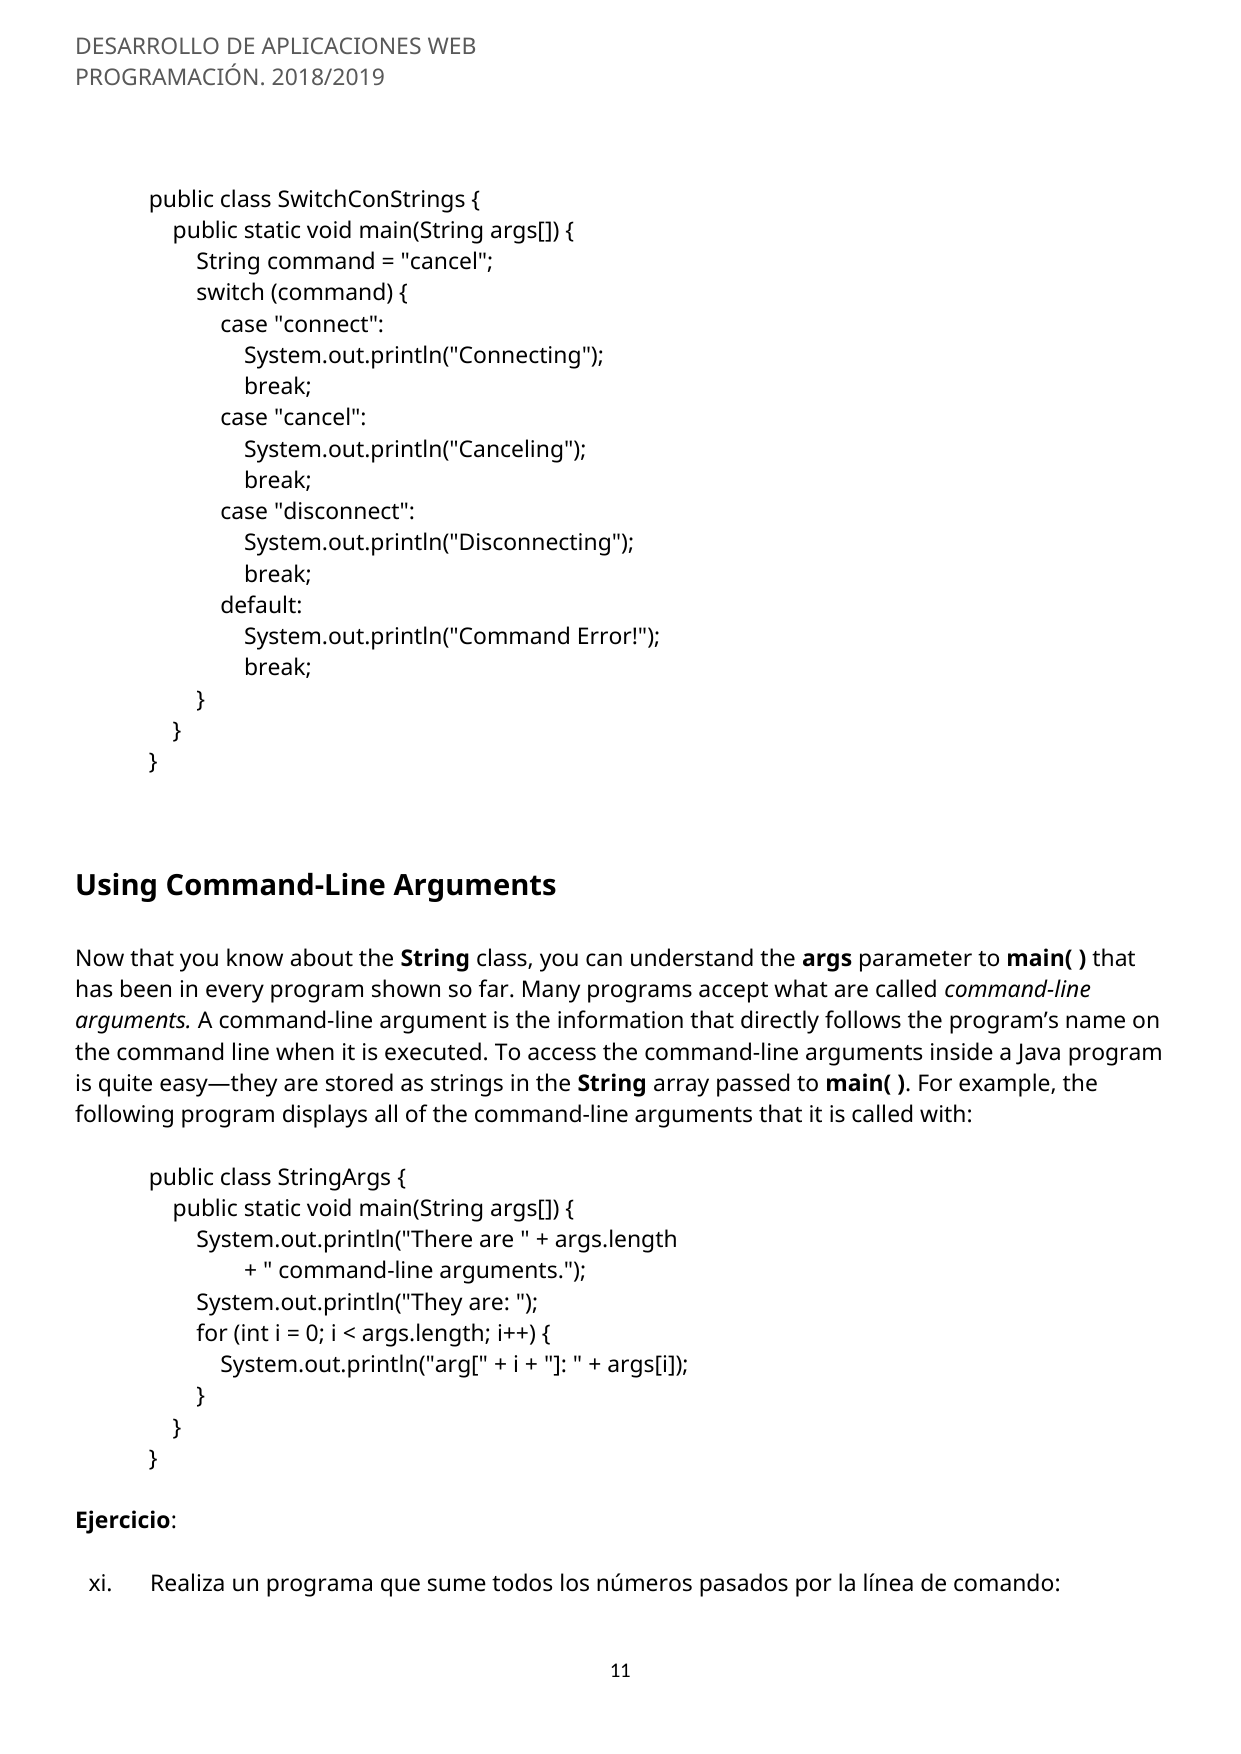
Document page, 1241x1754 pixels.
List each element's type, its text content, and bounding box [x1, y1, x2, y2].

text for (int i = 0; i < args.length; i++) { [149, 1317, 1165, 1348]
text System.out.println("Command Error!"); [149, 620, 1165, 651]
text Using Command-Line Arguments [75, 864, 1165, 903]
text System.out.println("Disconnecting"); [149, 526, 1165, 558]
text case "connect": [149, 308, 1165, 339]
text } [149, 1442, 1165, 1473]
text } [149, 745, 1165, 776]
text System.out.println("arg[" + i + "]: " + args[i]); [149, 1348, 1165, 1379]
text String command = "cancel"; [149, 245, 1165, 276]
text Ejercicio: [75, 1504, 1165, 1536]
text switch (command) { [149, 276, 1165, 308]
text public static void main(String args[]) { [149, 214, 1165, 245]
text } [149, 683, 1165, 714]
text case "disconnect": [149, 495, 1165, 526]
text break; [149, 464, 1165, 495]
text } [149, 1379, 1165, 1411]
text System.out.println("Canceling"); [149, 433, 1165, 464]
text Now that you know about the String class, you can understand the args parameter to main( ) that has been in every program shown so far. Many programs accept what are called command-line arguments. A command-line argument is the information that directly follows the program’s name on the command line when it is executed. To access the command-line arguments inside a Java program is quite easy—they are stored as strings in the String array passed to main( ). For example, the following program displays all of the command-line arguments that it is called with: [75, 942, 1165, 1129]
text public class StringArgs { [149, 1161, 1165, 1192]
text public class SwitchConStrings { [149, 183, 1165, 214]
text break; [149, 558, 1165, 589]
text + " command-line arguments."); [149, 1254, 1165, 1286]
list Realiza un programa que sume todos los números pasados por la línea de comando: [112, 1567, 1165, 1598]
text System.out.println("They are: "); [149, 1286, 1165, 1317]
text public static void main(String args[]) { [149, 1192, 1165, 1223]
text default: [149, 589, 1165, 620]
text } [149, 714, 1165, 745]
text case "cancel": [149, 401, 1165, 433]
text System.out.println("There are " + args.length [149, 1223, 1165, 1254]
text break; [149, 370, 1165, 401]
text } [149, 1411, 1165, 1442]
text System.out.println("Connecting"); [149, 339, 1165, 370]
text break; [149, 651, 1165, 683]
